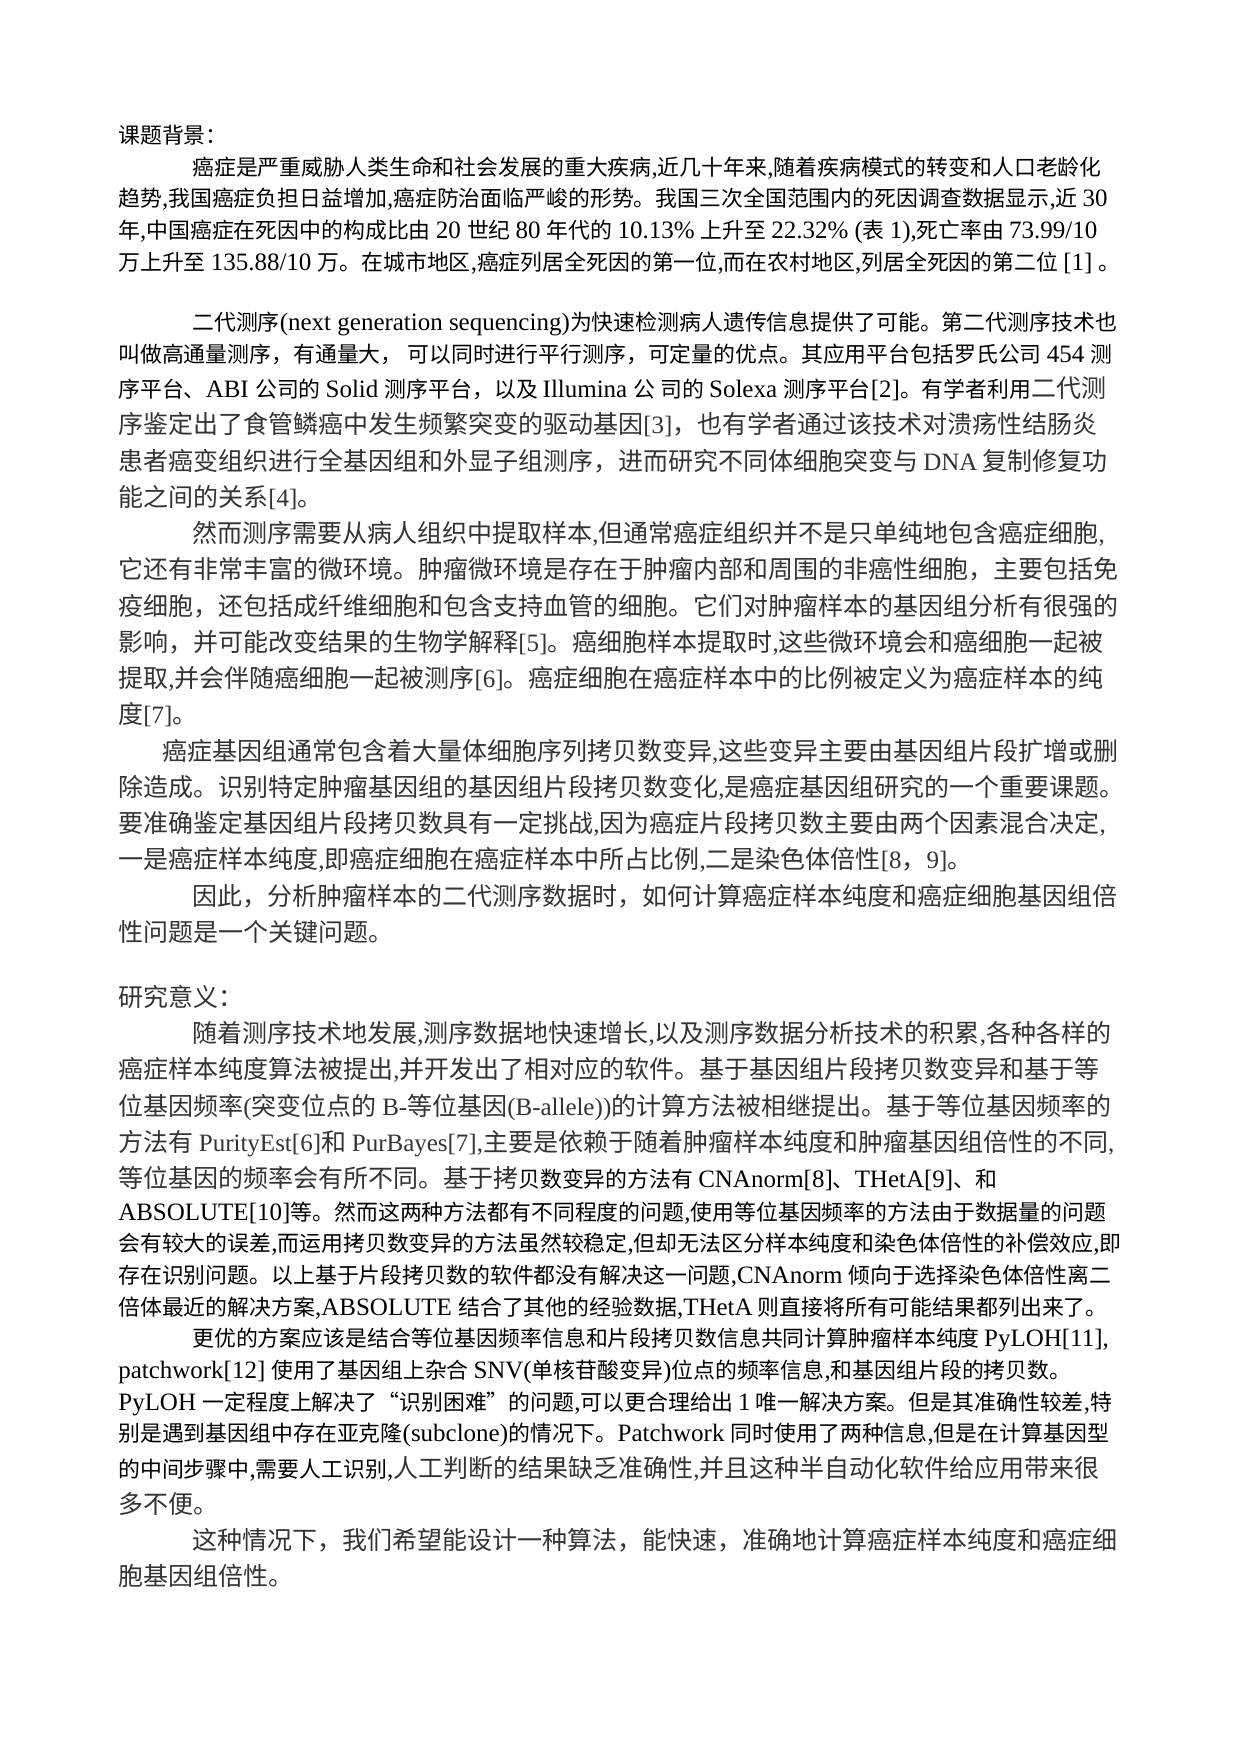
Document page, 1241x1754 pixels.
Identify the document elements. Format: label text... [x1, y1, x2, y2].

text 更优的方案应该是结合等位基因频率信息和片段拷贝数信息共同计算肿瘤样本纯度PyLOH[11], patchwork[12] 使用了基因组上杂合 SNV(单核苷酸变异)位点的频率信息,和基因组片段的拷贝数。PyLOH 一定程度上解决了“识别困难”的问题,可以更合理给出1唯一解决方案。但是其准确性较差,特别是遇到基因组中存在亚克隆(subclone)的情况下。Patchwork 同时使用了两种信息,但是在计算基因型的中间步骤中,需要人工识别,人工判断的结果缺乏准确性,并且这种半自动化软件给应用带来很多不便。 [118, 1321, 1122, 1521]
text 课题背景： [118, 118, 1122, 150]
text 癌症是严重威胁人类生命和社会发展的重大疾病,近几十年来,随着疾病模式的转变和人口老龄化趋势,我国癌症负担日益增加,癌症防治面临严峻的形势。我国三次全国范围内的死因调查数据显示,近 30 年,中国癌症在死因中的构成比由 20 世纪 80 年代的 10.13% 上升至 22.32% (表 1),死亡率由 73.99/10 万上升至 135.88/10 万。在城市地区,癌症列居全死因的第一位,而在农村地区,列居全死因的第二位 [1] 。 [118, 150, 1122, 276]
text 因此，分析肿瘤样本的二代测序数据时，如何计算癌症样本纯度和癌症细胞基因组倍性问题是一个关键问题。 [118, 876, 1122, 948]
text 癌症基因组通常包含着大量体细胞序列拷贝数变异,这些变异主要由基因组片段扩增或删除造成。识别特定肿瘤基因组的基因组片段拷贝数变化,是癌症基因组研究的一个重要课题。要准确鉴定基因组片段拷贝数具有一定挑战,因为癌症片段拷贝数主要由两个因素混合决定,一是癌症样本纯度,即癌症细胞在癌症样本中所占比例,二是染色体倍性[8，9]。 [118, 731, 1122, 876]
text 研究意义： [118, 977, 1122, 1013]
text 二代测序(next generation sequencing)为快速检测病人遗传信息提供了可能。第二代测序技术也叫做高通量测序，有通量大， 可以同时进行平行测序，可定量的优点。其应用平台包括罗氏公司 454 测 序平台、ABI 公司的 Solid 测序平台，以及 Illumina 公 司的 Solexa 测序平台[2]。有学者利用二代测序鉴定出了食管鳞癌中发生频繁突变的驱动基因[3]，也有学者通过该技术对溃疡性结肠炎患者癌变组织进行全基因组和外显子组测序，进而研究不同体细胞突变与DNA复制修复功能之间的关系[4]。 [118, 305, 1122, 513]
text 随着测序技术地发展,测序数据地快速增长,以及测序数据分析技术的积累,各种各样的癌症样本纯度算法被提出,并开发出了相对应的软件。基于基因组片段拷贝数变异和基于等位基因频率(突变位点的 B-等位基因(B-allele))的计算方法被相继提出。基于等位基因频率的方法有 PurityEst[6]和 PurBayes[7],主要是依赖于随着肿瘤样本纯度和肿瘤基因组倍性的不同,等位基因的频率会有所不同。基于拷贝数变异的方法有 CNAnorm[8]、THetA[9]、和 ABSOLUTE[10]等。然而这两种方法都有不同程度的问题,使用等位基因频率的方法由于数据量的问题会有较大的误差,而运用拷贝数变异的方法虽然较稳定,但却无法区分样本纯度和染色体倍性的补偿效应,即存在识别问题。以上基于片段拷贝数的软件都没有解决这一问题,CNAnorm 倾向于选择染色体倍性离二倍体最近的解决方案,ABSOLUTE 结合了其他的经验数据,THetA 则直接将所有可能结果都列出来了。 [118, 1013, 1122, 1321]
text 然而测序需要从病人组织中提取样本,但通常癌症组织并不是只单纯地包含癌症细胞,它还有非常丰富的微环境。肿瘤微环境是存在于肿瘤内部和周围的非癌性细胞，主要包括免疫细胞，还包括成纤维细胞和包含支持血管的细胞。它们对肿瘤样本的基因组分析有很强的影响，并可能改变结果的生物学解释[5]。癌细胞样本提取时,这些微环境会和癌细胞一起被提取,并会伴随癌细胞一起被测序[6]。癌症细胞在癌症样本中的比例被定义为癌症样本的纯度[7]。 [118, 513, 1122, 731]
text 这种情况下，我们希望能设计一种算法，能快速，准确地计算癌症样本纯度和癌症细胞基因组倍性。 [118, 1521, 1122, 1593]
